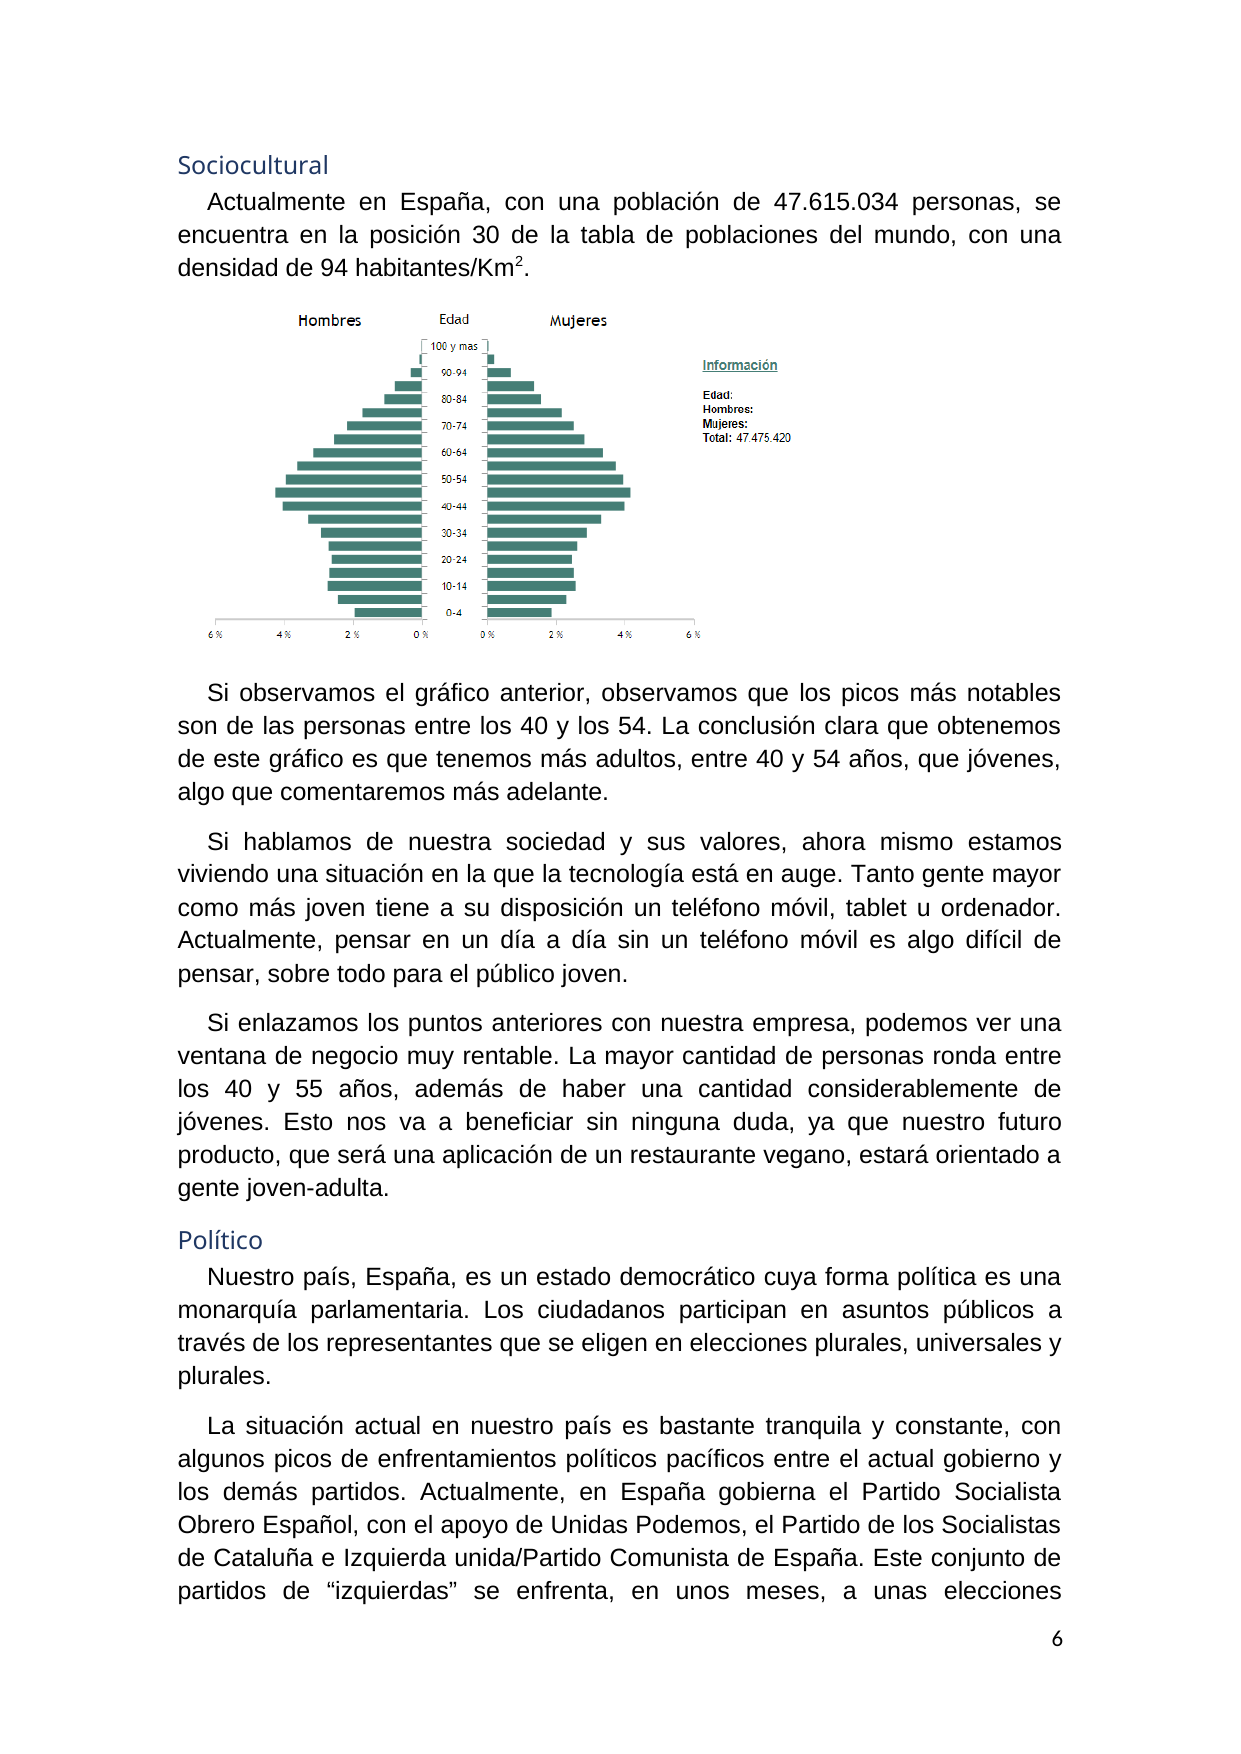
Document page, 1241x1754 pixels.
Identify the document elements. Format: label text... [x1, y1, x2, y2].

text Si hablamos de nuestra sociedad y sus valores, ahora mismo estamos viviendo una situación en la que la tecnología está en auge. Tanto gente mayor como más joven tiene a su disposición un teléfono móvil, tablet u ordenador. Actualmente, pensar en un día a día sin un teléfono móvil es algo difícil de pensar, sobre todo para el público joven. [177, 826, 1063, 987]
text Nuestro país, España, es un estado democrático cuya forma política es una monarquía parlamentaria. Los ciudadanos participan en asuntos públicos a través de los representantes que se eligen en elecciones plurales, universales y plurales. [177, 1262, 1063, 1390]
subtitle Político [177, 1223, 1063, 1257]
subtitle Sociocultural [177, 148, 1063, 182]
picture [177, 299, 821, 653]
text Si enlazamos los puntos anteriores con nuestra empresa, podemos ver una ventana de negocio muy rentable. La mayor cantidad de personas ronda entre los 40 y 55 años, además de haber una cantidad considerablemente de jóvenes. Esto nos va a beneficiar sin ninguna duda, ya que nuestro futuro producto, que será una aplicación de un restaurante vegano, estará orientado a gente joven-adulta. [177, 1008, 1063, 1202]
text Actualmente en España, con una población de 47.615.034 personas, se encuentra en la posición 30 de la tabla de poblaciones del mundo, con una densidad de 94 habitantes/Km2. [177, 187, 1063, 282]
text La situación actual en nuestro país es bastante tranquila y constante, con algunos picos de enfrentamientos políticos pacíficos entre el actual gobierno y los demás partidos. Actualmente, en España gobierna el Partido Socialista Obrero Español, con el apoyo de Unidas Podemos, el Partido de los Socialistas de Cataluña e Izquierda unida/Partido Comunista de España. Este conjunto de partidos de “izquierdas” se enfrenta, en unos meses, a unas elecciones [177, 1411, 1063, 1605]
text Si observamos el gráfico anterior, observamos que los picos más notables son de las personas entre los 40 y los 54. La conclusión clara que obtenemos de este gráfico es que tenemos más adultos, entre 40 y 54 años, que jóvenes, algo que comentaremos más adelante. [177, 302, 1063, 806]
